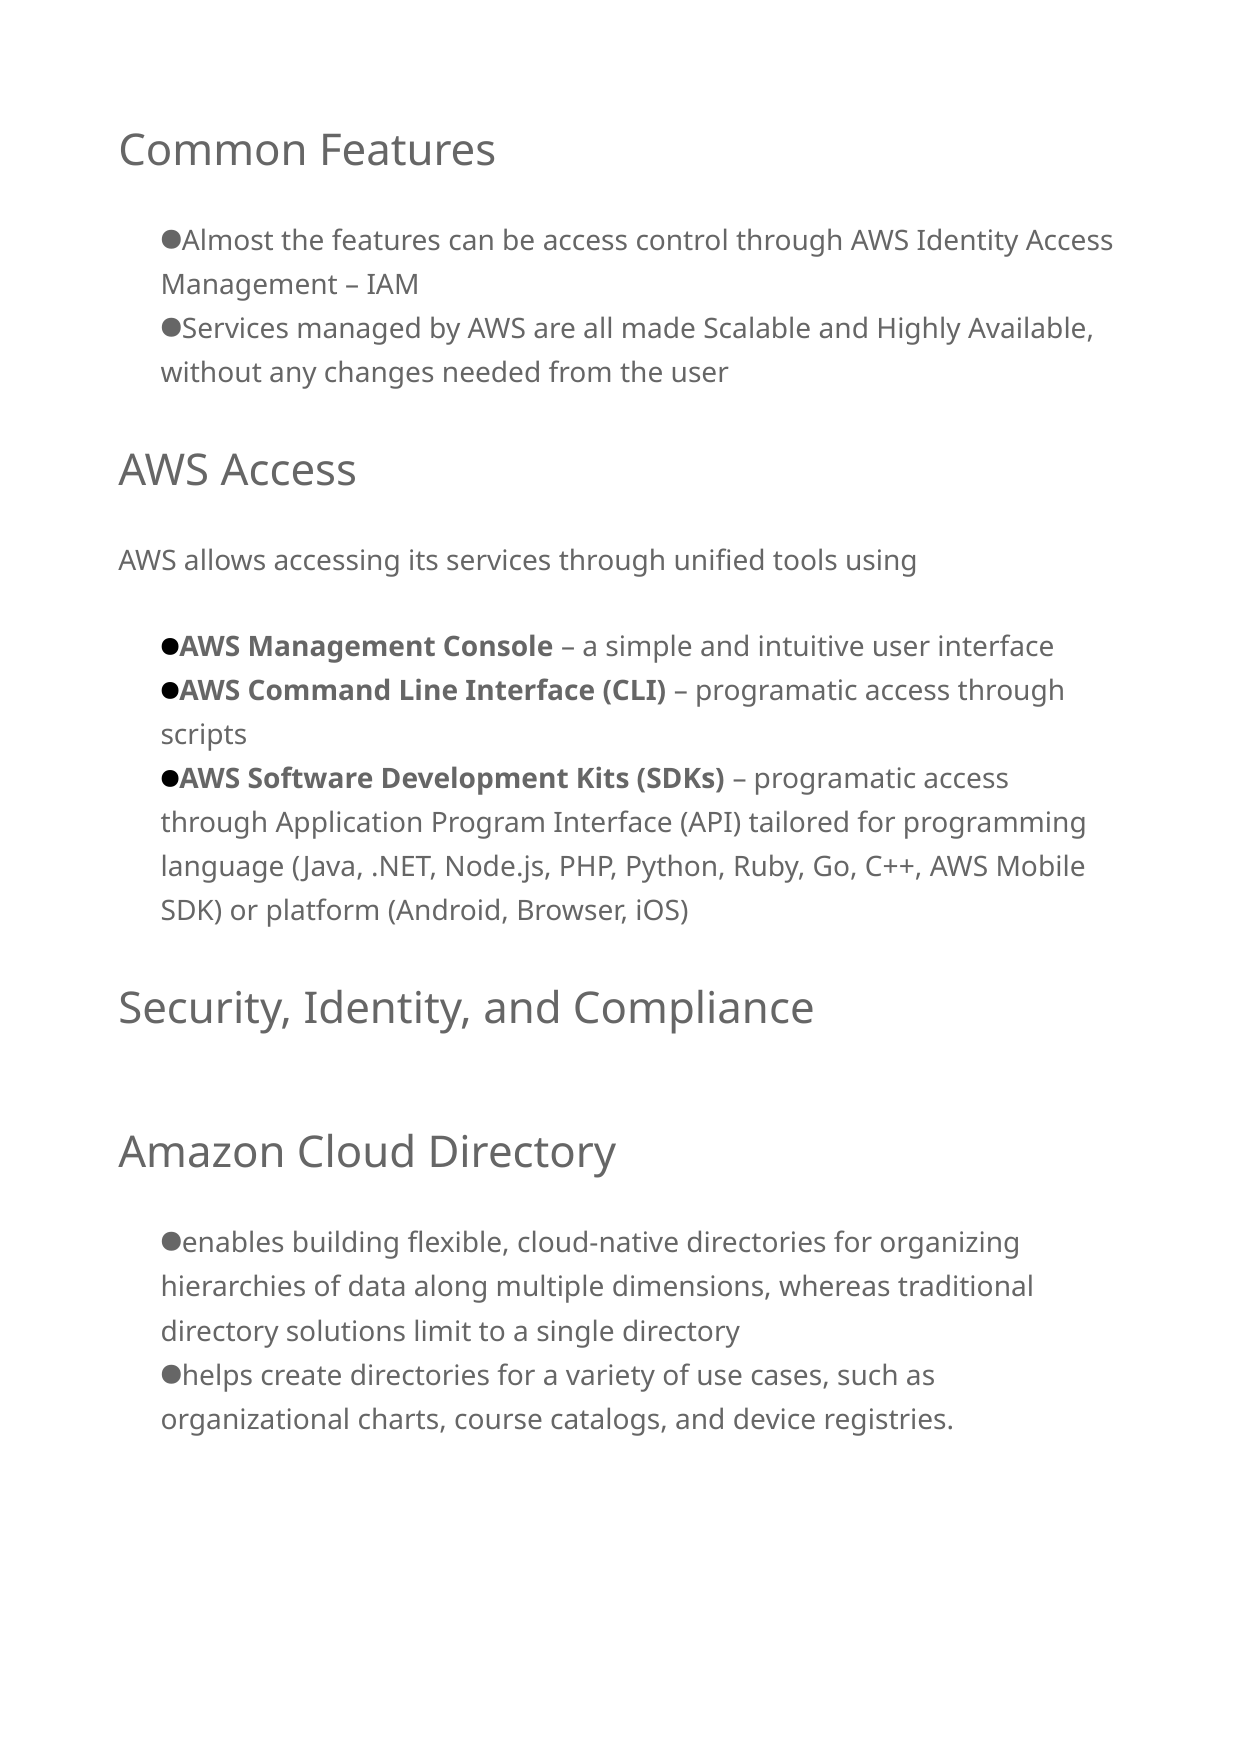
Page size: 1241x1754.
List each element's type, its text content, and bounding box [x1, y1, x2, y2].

list AWS Command Line Interface (CLI) – programatic access through scripts [118, 670, 1122, 753]
list helps create directories for a variety of use cases, such as organizational charts, course catalogs, and device registries. [118, 1355, 1122, 1437]
list Services managed by AWS are all made Scalable and Highly Available, without any changes needed from the user [118, 308, 1122, 390]
list enables building flexible, cloud-native directories for organizing hierarchies of data along multiple dimensions, whereas traditional directory solutions limit to a single directory [118, 1223, 1122, 1349]
text AWS allows accessing its services through unified tools using [118, 540, 1122, 578]
list Almost the features can be access control through AWS Identity Access Management – IAM [118, 220, 1122, 302]
subtitle Amazon Cloud Directory [118, 1121, 1122, 1181]
subtitle Security, Identity, and Compliance [118, 977, 1122, 1037]
subtitle AWS Access [118, 438, 1122, 498]
list AWS Software Development Kits (SDKs) – programatic access through Application Program Interface (API) tailored for programming language (Java, .NET, Node.js, PHP, Python, Ruby, Go, C++, AWS Mobile SDK) or platform (Android, Browser, iOS) [118, 758, 1122, 929]
subtitle Common Features [118, 118, 1122, 178]
list AWS Management Console – a simple and intuitive user interface [118, 626, 1122, 665]
